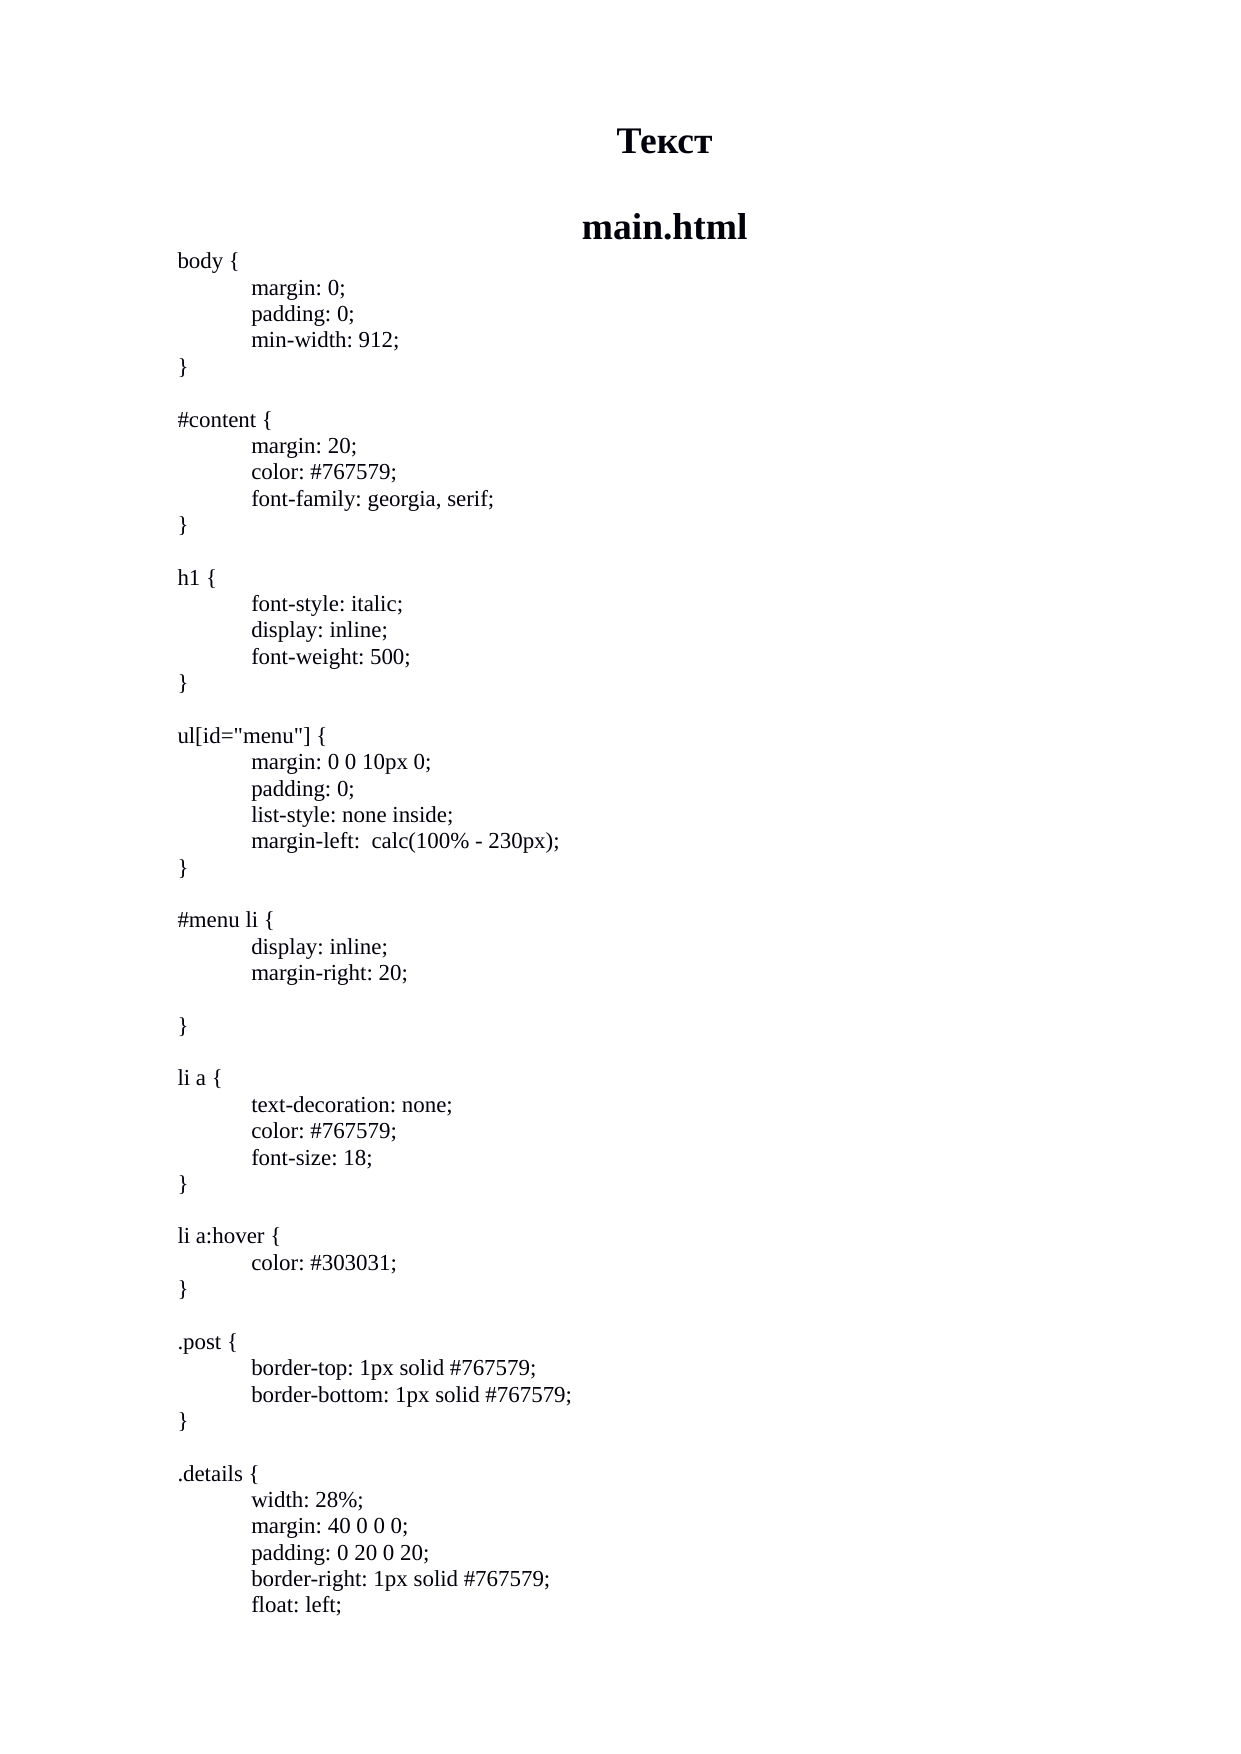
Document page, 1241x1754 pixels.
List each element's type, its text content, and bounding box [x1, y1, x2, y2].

text ul[id="menu"] { [177, 722, 1152, 748]
text color: #767579; [177, 1117, 1152, 1143]
text h1 { [177, 564, 1152, 590]
text main.html [177, 204, 1152, 247]
text border-bottom: 1px solid #767579; [177, 1381, 1152, 1407]
text margin-left: calc(100% - 230px); [177, 827, 1152, 854]
text font-style: italic; [177, 590, 1152, 616]
text li a { [177, 1064, 1152, 1091]
text } [177, 1012, 1152, 1038]
text border-right: 1px solid #767579; [177, 1565, 1152, 1592]
text } [177, 1407, 1152, 1433]
text float: left; [177, 1592, 1152, 1618]
text padding: 0; [177, 300, 1152, 327]
text list-style: none inside; [177, 801, 1152, 827]
text border-top: 1px solid #767579; [177, 1354, 1152, 1381]
text text-decoration: none; [177, 1091, 1152, 1117]
text Текст [177, 118, 1152, 161]
text font-weight: 500; [177, 643, 1152, 669]
text #menu li { [177, 906, 1152, 933]
text } [177, 511, 1152, 537]
text .details { [177, 1460, 1152, 1486]
text min-width: 912; [177, 327, 1152, 353]
text #content { [177, 406, 1152, 432]
text font-family: georgia, serif; [177, 485, 1152, 511]
text } [177, 854, 1152, 880]
text width: 28%; [177, 1486, 1152, 1512]
text font-size: 18; [177, 1143, 1152, 1170]
text display: inline; [177, 933, 1152, 959]
text margin: 0; [177, 274, 1152, 300]
text padding: 0; [177, 774, 1152, 801]
text display: inline; [177, 616, 1152, 643]
text color: #303031; [177, 1249, 1152, 1275]
text } [177, 1275, 1152, 1302]
text .post { [177, 1328, 1152, 1354]
text color: #767579; [177, 458, 1152, 485]
text body { [177, 247, 1152, 274]
text margin: 40 0 0 0; [177, 1512, 1152, 1539]
text li a:hover { [177, 1223, 1152, 1249]
text } [177, 353, 1152, 379]
text margin: 0 0 10px 0; [177, 748, 1152, 774]
text } [177, 1170, 1152, 1196]
text padding: 0 20 0 20; [177, 1539, 1152, 1565]
text } [177, 669, 1152, 696]
text margin-right: 20; [177, 959, 1152, 985]
text margin: 20; [177, 432, 1152, 458]
